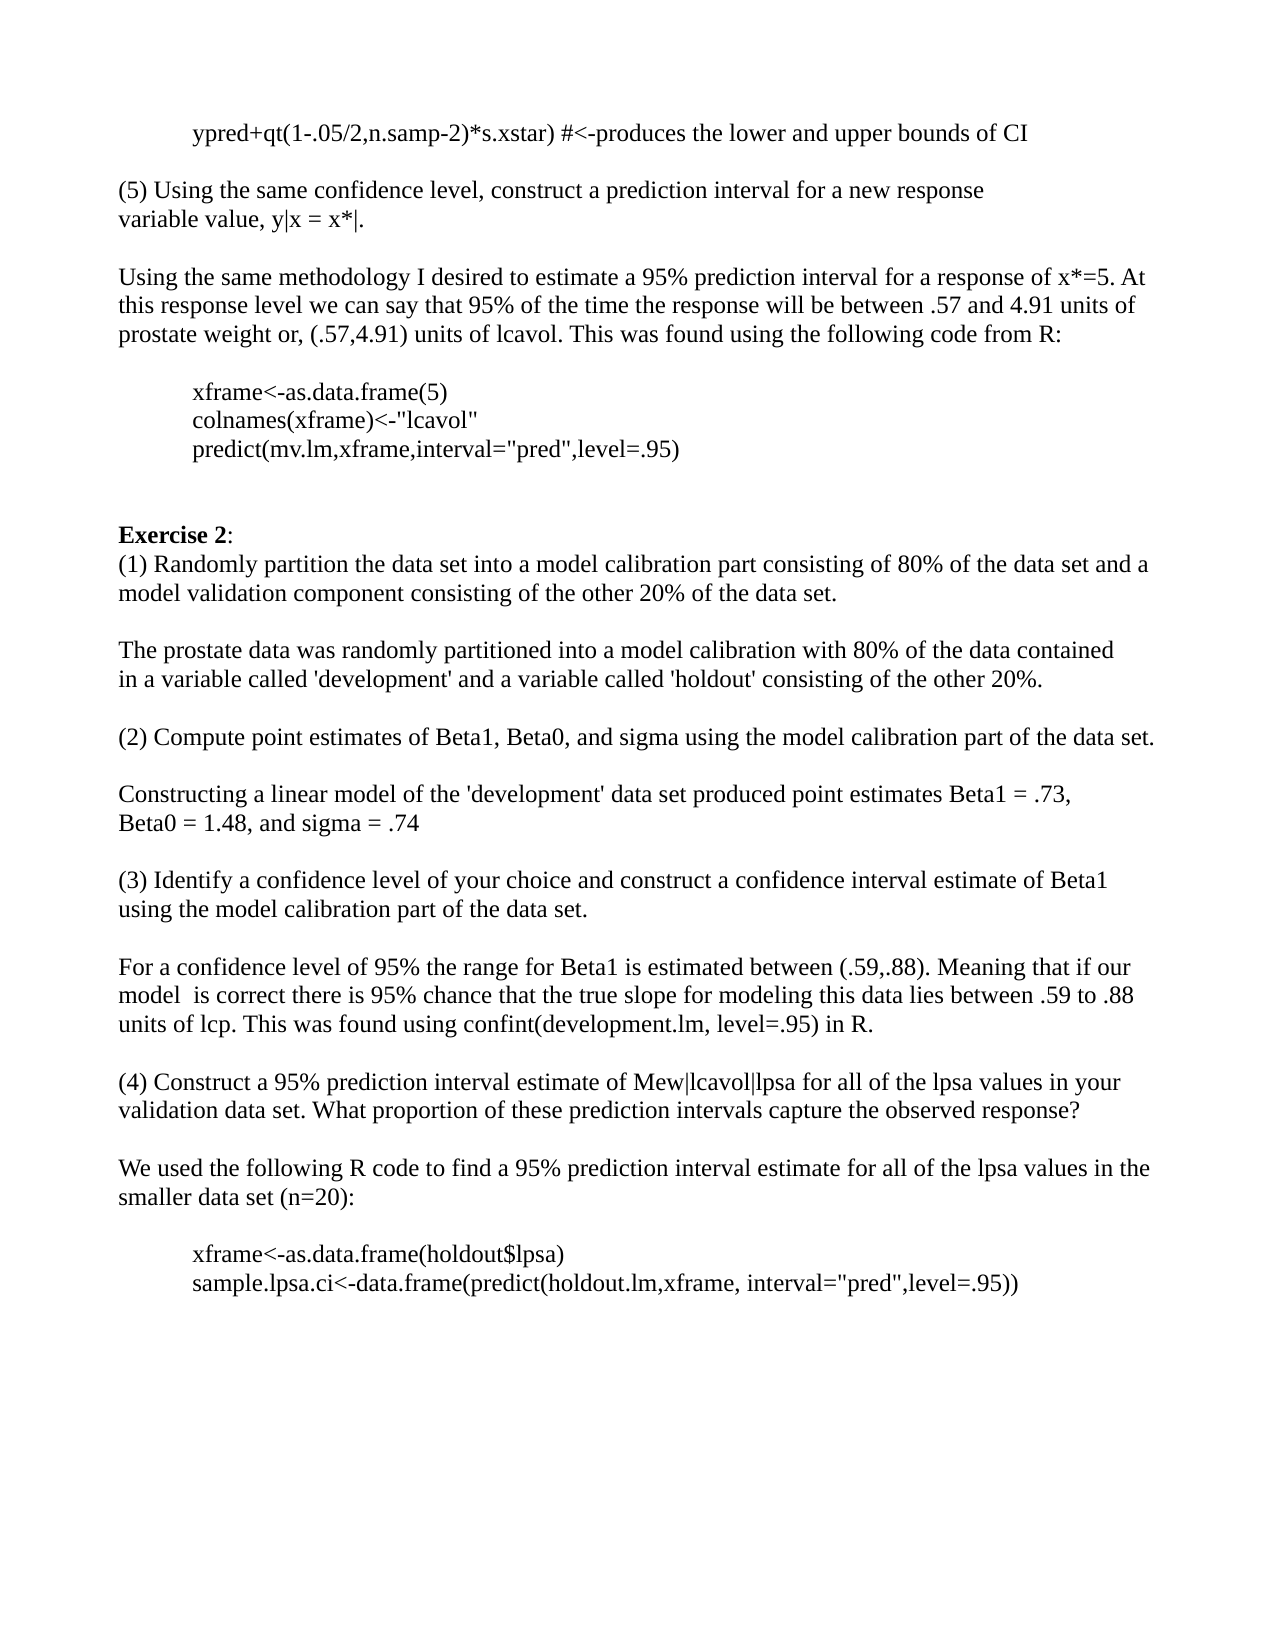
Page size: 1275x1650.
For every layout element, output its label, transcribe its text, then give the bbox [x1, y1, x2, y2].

text predict(mv.lm,xframe,interval="pred",level=.95) [118, 434, 1157, 463]
text Constructing a linear model of the 'development' data set produced point estimates Beta1 = .73, [118, 779, 1157, 808]
text The prostate data was randomly partitioned into a model calibration with 80% of the data contained [118, 636, 1157, 664]
text (4) Construct a 95% prediction interval estimate of Mew|lcavol|lpsa for all of the lpsa values in your validation data set. What proportion of these prediction intervals capture the observed response? [118, 1067, 1157, 1124]
text variable value, y|x = x*|. [118, 204, 1157, 233]
text We used the following R code to find a 95% prediction interval estimate for all of the lpsa values in the [118, 1153, 1157, 1182]
text (2) Compute point estimates of Beta1, Beta0, and sigma using the model calibration part of the data set. [118, 722, 1157, 751]
text colnames(xframe)<-"lcavol" [118, 406, 1157, 434]
text smaller data set (n=20): [118, 1182, 1157, 1211]
text Using the same methodology I desired to estimate a 95% prediction interval for a response of x*=5. At this response level we can say that 95% of the time the response will be between .57 and 4.91 units of prostate weight or, (.57,4.91) units of lcavol. This was found using the following code from R: [118, 262, 1157, 348]
text (5) Using the same confidence level, construct a prediction interval for a new response [118, 176, 1157, 204]
text (1) Randomly partition the data set into a model calibration part consisting of 80% of the data set and a model validation component consisting of the other 20% of the data set. [118, 549, 1157, 607]
text sample.lpsa.ci<-data.frame(predict(holdout.lm,xframe, interval="pred",level=.95)) [118, 1268, 1157, 1297]
text ypred+qt(1-.05/2,n.samp-2)*s.xstar) #<-produces the lower and upper bounds of CI [118, 118, 1157, 147]
text For a confidence level of 95% the range for Beta1 is estimated between (.59,.88). Meaning that if our model is correct there is 95% chance that the true slope for modeling this data lies between .59 to .88 units of lcp. This was found using confint(development.lm, level=.95) in R. [118, 952, 1157, 1038]
text (3) Identify a confidence level of your choice and construct a confidence interval estimate of Beta1 using the model calibration part of the data set. [118, 866, 1157, 923]
text Exercise 2: [118, 521, 1157, 549]
text xframe<-as.data.frame(5) [118, 377, 1157, 406]
text xframe<-as.data.frame(holdout$lpsa) [118, 1239, 1157, 1268]
text in a variable called 'development' and a variable called 'holdout' consisting of the other 20%. [118, 664, 1157, 693]
text Beta0 = 1.48, and sigma = .74 [118, 808, 1157, 837]
